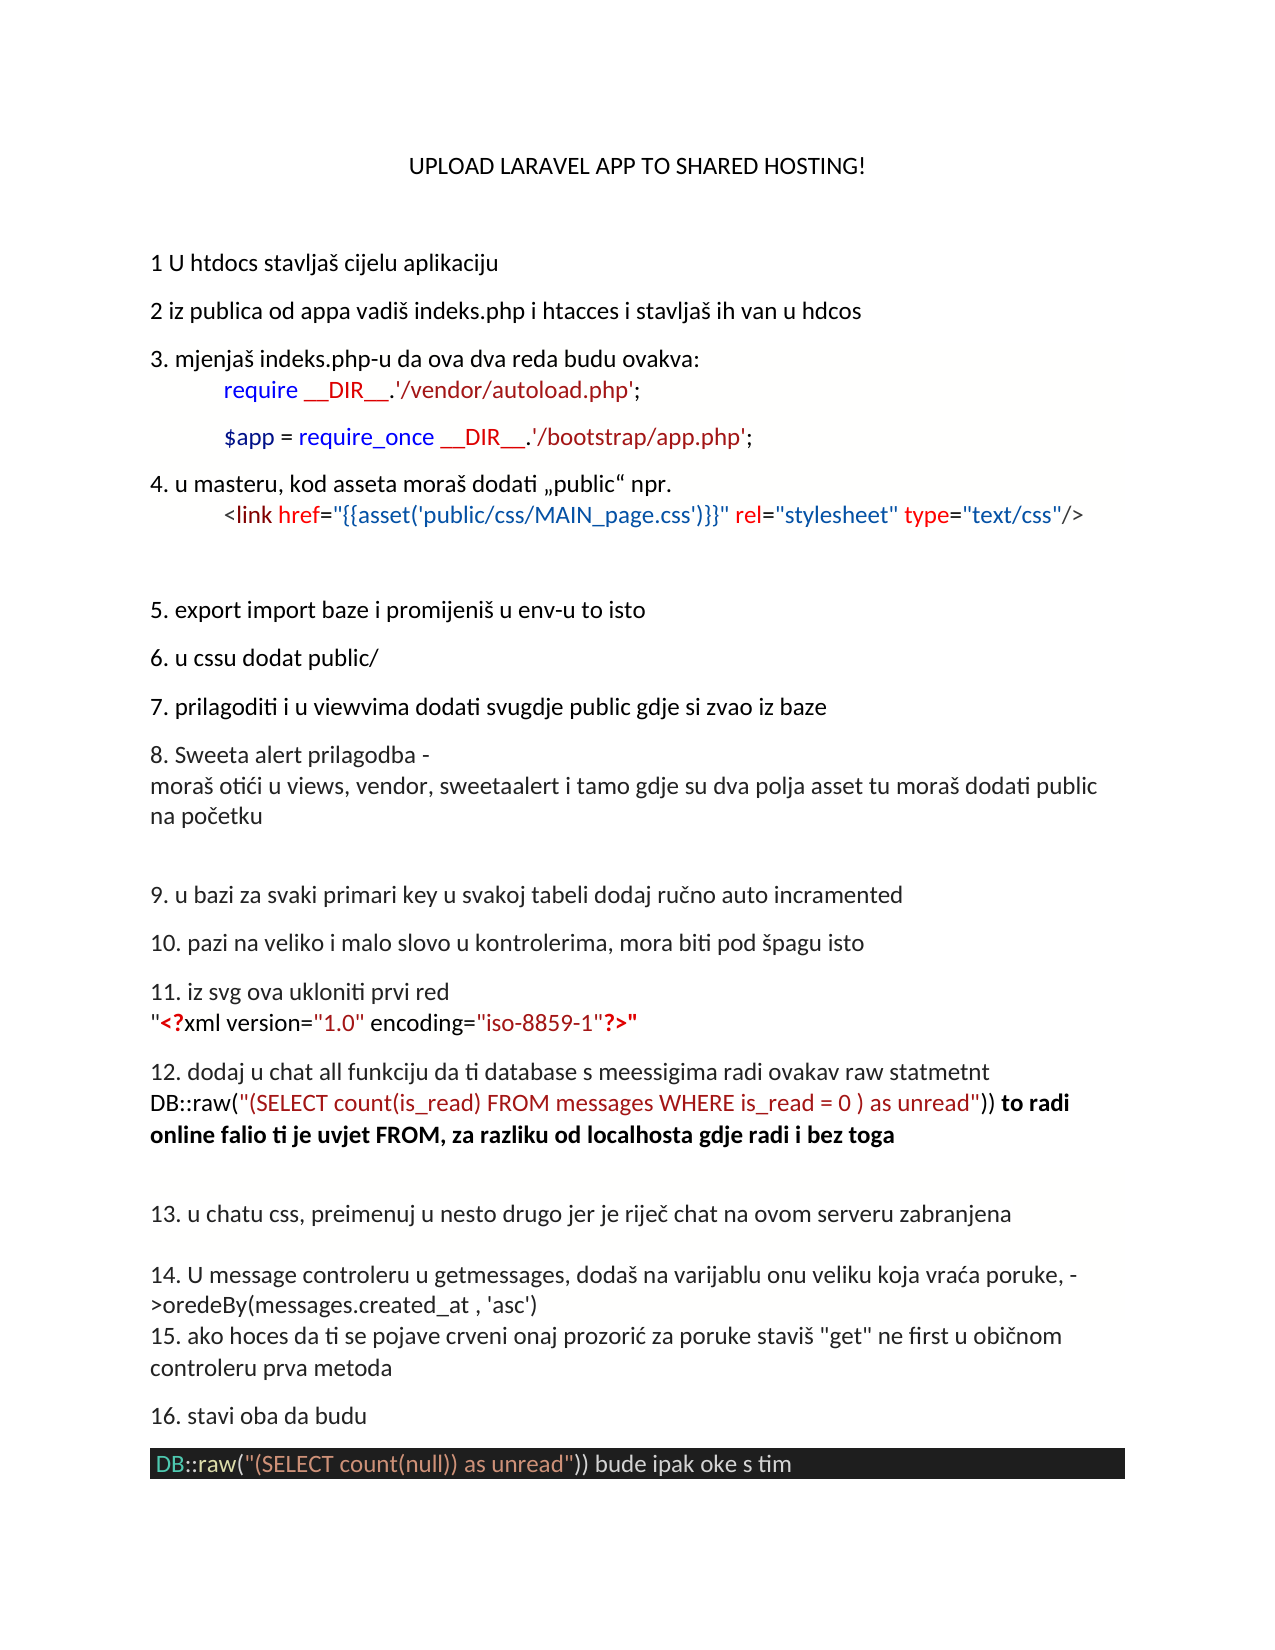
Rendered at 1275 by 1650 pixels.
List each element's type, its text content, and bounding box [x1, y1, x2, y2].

text 1 U htdocs stavljaš cijelu aplikaciju [150, 247, 1125, 277]
text 6. u cssu dodat public/ [150, 643, 1125, 673]
text 16. stavi oba da budu [150, 1400, 1125, 1431]
text 14. U message controleru u getmessages, dodaš na varijablu onu veliku koja vraća poruke, ->oredeBy(messages.created_at , 'asc') [150, 1259, 1125, 1320]
text 7. prilagoditi i u viewvima dodati svugdje public gdje si zvao iz baze [150, 691, 1125, 721]
text 13. u chatu css, preimenuj u nesto drugo jer je riječ chat na ovom serveru zabranjena [150, 1198, 1125, 1228]
text 5. export import baze i promijeniš u env-u to isto [150, 594, 1125, 625]
text 12. dodaj u chat all funkciju da ti database s meessigima radi ovakav raw statmetnt DB::raw("(SELECT count(is_read) FROM messages WHERE is_read = 0 ) as unread")) to radi online falio ti je uvjet FROM, za razliku od localhosta gdje radi i bez toga [150, 1056, 1125, 1150]
text 11. iz svg ova ukloniti prvi red "<?xml version="1.0" encoding="iso-8859-1"?>" [150, 976, 1125, 1038]
text DB::raw("(SELECT count(null)) as unread")) bude ipak oke s tim [150, 1448, 1125, 1479]
text 15. ako hoces da ti se pojave crveni onaj prozorić za poruke staviš "get" ne first u običnom controleru prva metoda [150, 1320, 1125, 1382]
text 4. u masteru, kod asseta moraš dodati „public“ npr. <link href="{{asset('public/css/MAIN_page.css')}}" rel="stylesheet" type="text/css"/> [150, 468, 1125, 529]
text $app = require_once __DIR__.'/bootstrap/app.php'; [150, 421, 1125, 452]
text UPLOAD LARAVEL APP TO SHARED HOSTING! [150, 150, 1125, 181]
text 2 iz publica od appa vadiš indeks.php i htacces i stavljaš ih van u hdcos [150, 295, 1125, 326]
text 3. mjenjaš indeks.php-u da ova dva reda budu ovakva: require __DIR__.'/vendor/autoload.php'; [150, 343, 1125, 404]
text 10. pazi na veliko i malo slovo u kontrolerima, mora biti pod špagu isto [150, 927, 1125, 958]
text 9. u bazi za svaki primari key u svakoj tabeli dodaj ručno auto incramented [150, 879, 1125, 910]
text 8. Sweeta alert prilagodba - [150, 739, 1125, 770]
text moraš otići u views, vendor, sweetaalert i tamo gdje su dva polja asset tu moraš dodati public na početku [150, 770, 1125, 831]
